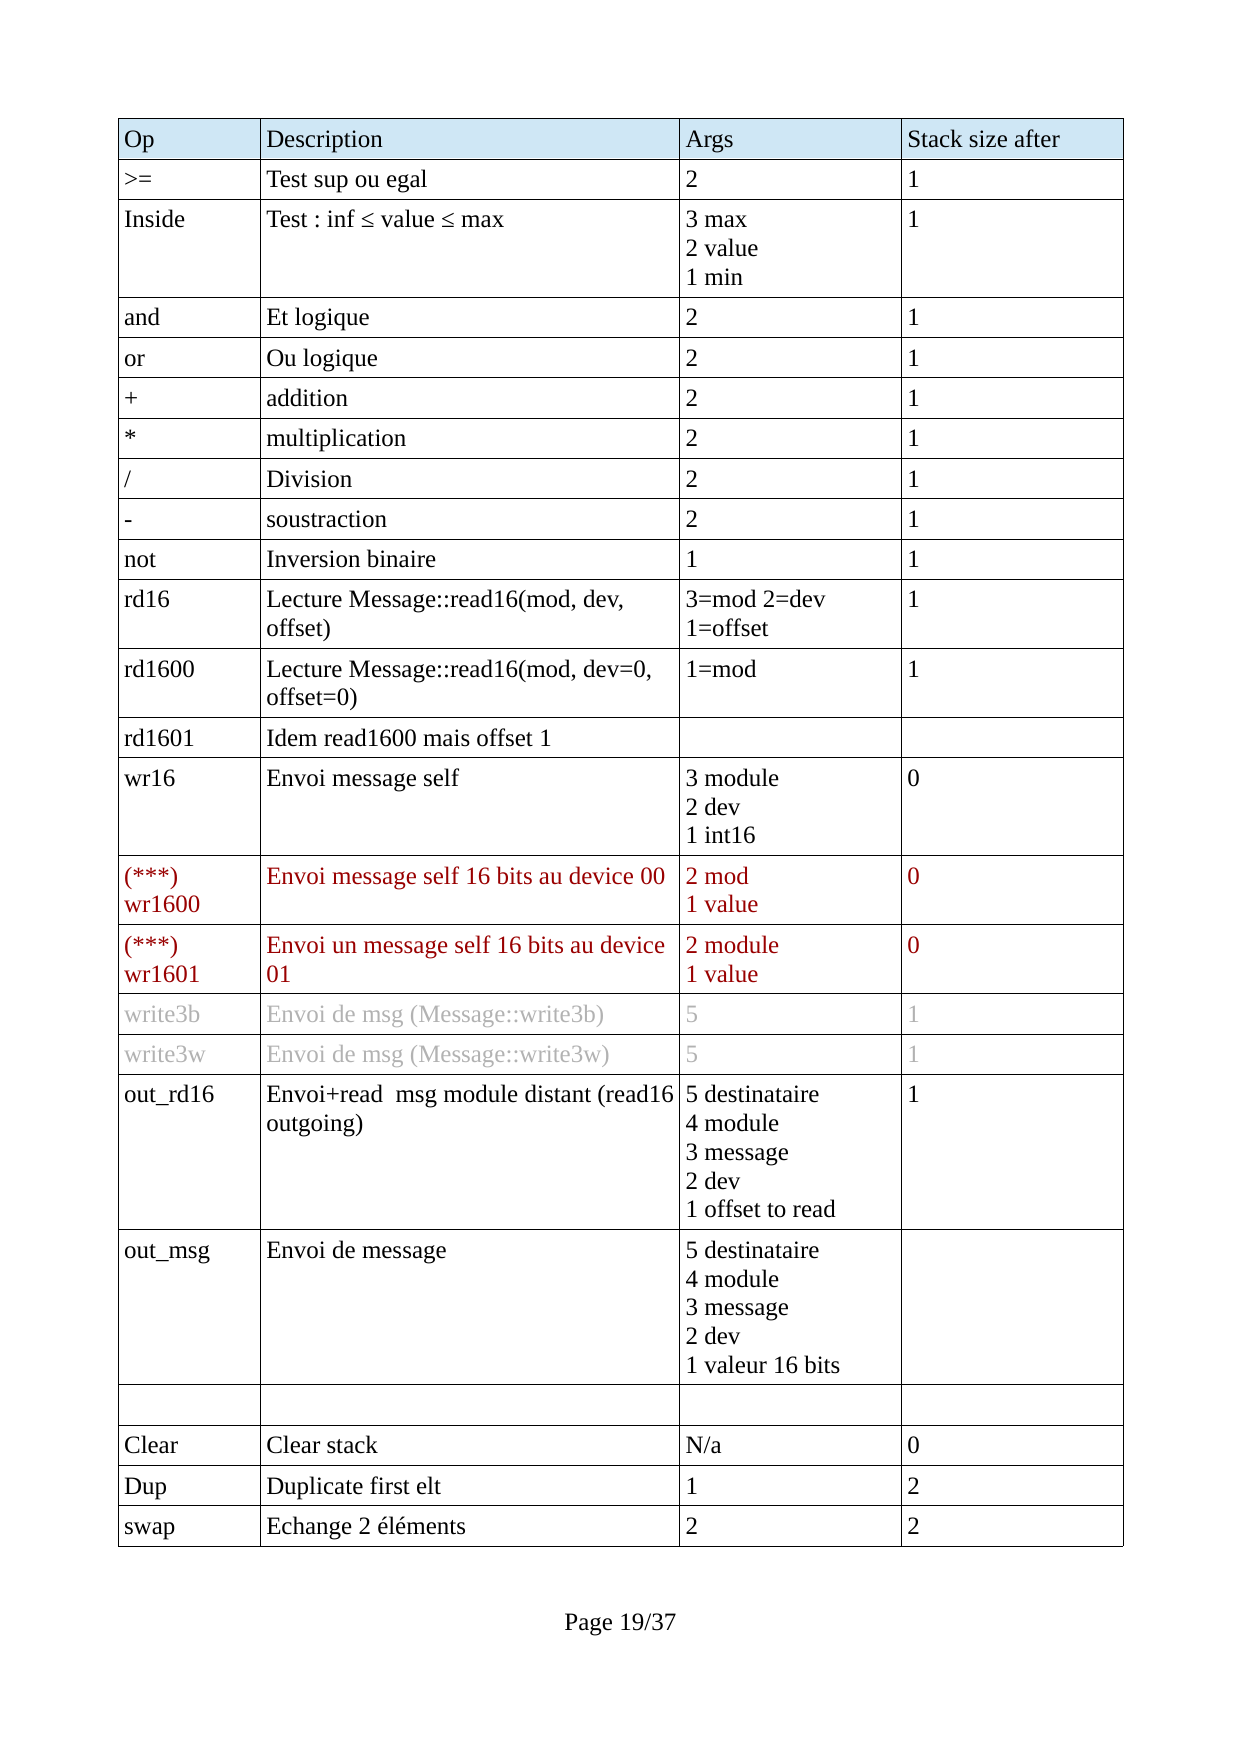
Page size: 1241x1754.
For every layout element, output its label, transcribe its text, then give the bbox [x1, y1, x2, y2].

table_cell rd16 [119, 580, 260, 648]
table_header Op [119, 119, 260, 158]
table_cell [119, 1385, 260, 1425]
table_cell 0 [902, 758, 1123, 855]
table_cell 2 [680, 459, 901, 498]
table_cell not [119, 540, 260, 579]
table_cell 2 [680, 338, 901, 377]
table_cell Inversion binaire [261, 540, 679, 579]
table_cell N/a [680, 1426, 901, 1465]
table_cell soustraction [261, 499, 679, 538]
table_cell Inside [119, 200, 260, 297]
table_cell 1 [902, 338, 1123, 377]
table_cell 2 mod 1 value [680, 856, 901, 924]
table_cell Idem read1600 mais offset 1 [261, 718, 679, 757]
table_cell [902, 718, 1123, 757]
table_cell 0 [902, 856, 1123, 924]
table_cell 1 [902, 419, 1123, 458]
table_cell out_rd16 [119, 1075, 260, 1229]
table_cell Echange 2 éléments [261, 1506, 679, 1546]
table_cell 2 [680, 419, 901, 458]
table_cell 2 module 1 value [680, 925, 901, 993]
table_cell [902, 1230, 1123, 1384]
table_cell * [119, 419, 260, 458]
table_cell out_msg [119, 1230, 260, 1384]
table_cell multiplication [261, 419, 679, 458]
table_cell 2 [680, 160, 901, 199]
table_cell Envoi+read msg module distant (read16 outgoing) [261, 1075, 679, 1229]
table_cell Envoi un message self 16 bits au device 01 [261, 925, 679, 993]
table_cell Test sup ou egal [261, 160, 679, 199]
table_cell Dup [119, 1466, 260, 1505]
table_cell [261, 1385, 679, 1425]
table_cell Clear stack [261, 1426, 679, 1465]
table_cell 0 [902, 925, 1123, 993]
table_cell 2 [902, 1506, 1123, 1546]
table_cell 5 [680, 1035, 901, 1074]
table_cell and [119, 298, 260, 337]
table_header Args [680, 119, 901, 158]
table_cell 1 [902, 994, 1123, 1033]
table_cell Envoi de msg (Message::write3w) [261, 1035, 679, 1074]
table_cell >= [119, 160, 260, 199]
table_cell addition [261, 378, 679, 417]
table_cell [680, 1385, 901, 1425]
table_cell 0 [902, 1426, 1123, 1465]
table_cell 3=mod 2=dev 1=offset [680, 580, 901, 648]
table_cell write3b [119, 994, 260, 1033]
table_cell 2 [902, 1466, 1123, 1505]
table_cell Test : inf ≤ value ≤ max [261, 200, 679, 297]
table_cell 1 [902, 200, 1123, 297]
table_cell Lecture Message::read16(mod, dev, offset) [261, 580, 679, 648]
table_cell Duplicate first elt [261, 1466, 679, 1505]
table_cell - [119, 499, 260, 538]
table_cell 1 [902, 580, 1123, 648]
table_cell 5 destinataire 4 module 3 message 2 dev 1 valeur 16 bits [680, 1230, 901, 1384]
table_cell Ou logique [261, 338, 679, 377]
table_cell 3 max 2 value 1 min [680, 200, 901, 297]
table_cell wr16 [119, 758, 260, 855]
table_cell 2 [680, 1506, 901, 1546]
table_cell 1 [902, 378, 1123, 417]
table_cell 3 module 2 dev 1 int16 [680, 758, 901, 855]
table_cell Clear [119, 1426, 260, 1465]
table_cell 1 [902, 1035, 1123, 1074]
table_cell 2 [680, 499, 901, 538]
table_cell Envoi message self 16 bits au device 00 [261, 856, 679, 924]
table_cell 1 [680, 1466, 901, 1505]
table_cell or [119, 338, 260, 377]
table_cell 1 [902, 499, 1123, 538]
table_cell Lecture Message::read16(mod, dev=0, offset=0) [261, 649, 679, 717]
table_header Description [261, 119, 679, 158]
table_cell [680, 718, 901, 757]
table_cell + [119, 378, 260, 417]
table_cell 2 [680, 298, 901, 337]
table_cell rd1601 [119, 718, 260, 757]
table_cell 1 [902, 649, 1123, 717]
table_cell / [119, 459, 260, 498]
table_cell (***) wr1601 [119, 925, 260, 993]
table_cell Envoi de msg (Message::write3b) [261, 994, 679, 1033]
table_cell 5 destinataire 4 module 3 message 2 dev 1 offset to read [680, 1075, 901, 1229]
table_cell write3w [119, 1035, 260, 1074]
table_cell 2 [680, 378, 901, 417]
table_cell 1 [902, 540, 1123, 579]
table_cell 1 [902, 1075, 1123, 1229]
table_cell Division [261, 459, 679, 498]
table_cell Envoi de message [261, 1230, 679, 1384]
table_cell 1 [680, 540, 901, 579]
table_cell rd1600 [119, 649, 260, 717]
table_cell 5 [680, 994, 901, 1033]
table_cell swap [119, 1506, 260, 1546]
table_cell 1 [902, 298, 1123, 337]
table_cell 1=mod [680, 649, 901, 717]
table_cell (***) wr1600 [119, 856, 260, 924]
table_header Stack size after [902, 119, 1123, 158]
table_cell 1 [902, 459, 1123, 498]
table_cell 1 [902, 160, 1123, 199]
table_cell [902, 1385, 1123, 1425]
table_cell Et logique [261, 298, 679, 337]
table_cell Envoi message self [261, 758, 679, 855]
